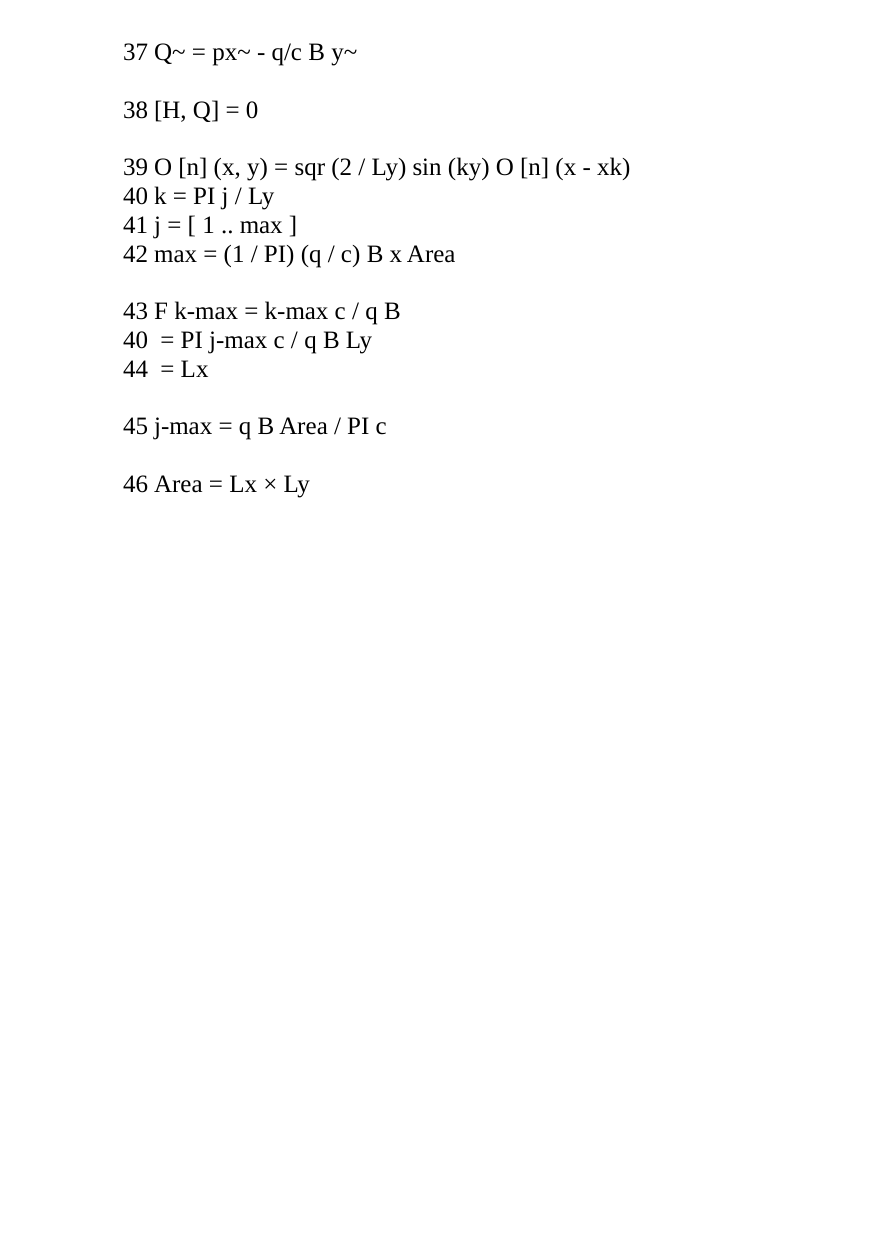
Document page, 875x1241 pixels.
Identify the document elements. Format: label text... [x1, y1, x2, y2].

table_cell [151, 440, 809, 469]
table_cell 40 [106, 181, 151, 210]
table_cell 42 [106, 239, 151, 267]
table_cell 38 [106, 95, 151, 124]
table_cell 37 [106, 38, 151, 66]
table_cell [151, 498, 809, 526]
table_cell j = [ 1 .. max ] [151, 210, 809, 239]
table_cell j-max = q B Area / PI c [151, 411, 809, 440]
table_cell 40 [106, 325, 151, 354]
table_cell max = (1 / PI) (q / c) B x Area [151, 239, 809, 267]
table_cell [106, 268, 151, 296]
table_cell [106, 440, 151, 469]
table_cell 45 [106, 411, 151, 440]
table_cell Q~ = px~ - q/c B y~ [151, 38, 809, 66]
table_cell [106, 383, 151, 411]
table_cell 43 [106, 296, 151, 325]
table_cell [106, 124, 151, 152]
table_cell 46 [106, 469, 151, 497]
table_cell O [n] (x, y) = sqr (2 / Ly) sin (ky) O [n] (x - xk) [151, 153, 809, 181]
table_cell F k-max = k-max c / q B [151, 296, 809, 325]
table_cell [151, 383, 809, 411]
table_cell [H, Q] = 0 [151, 95, 809, 124]
table_cell = Lx [151, 354, 809, 382]
table_cell k = PI j / Ly [151, 181, 809, 210]
table_cell [151, 66, 809, 95]
table_cell [151, 124, 809, 152]
table_cell [151, 268, 809, 296]
table_cell [106, 66, 151, 95]
table_cell = PI j-max c / q B Ly [151, 325, 809, 354]
table_cell 39 [106, 153, 151, 181]
table_cell 44 [106, 354, 151, 382]
table_cell 41 [106, 210, 151, 239]
table_cell [106, 498, 151, 526]
table_cell Area = Lx × Ly [151, 469, 809, 497]
